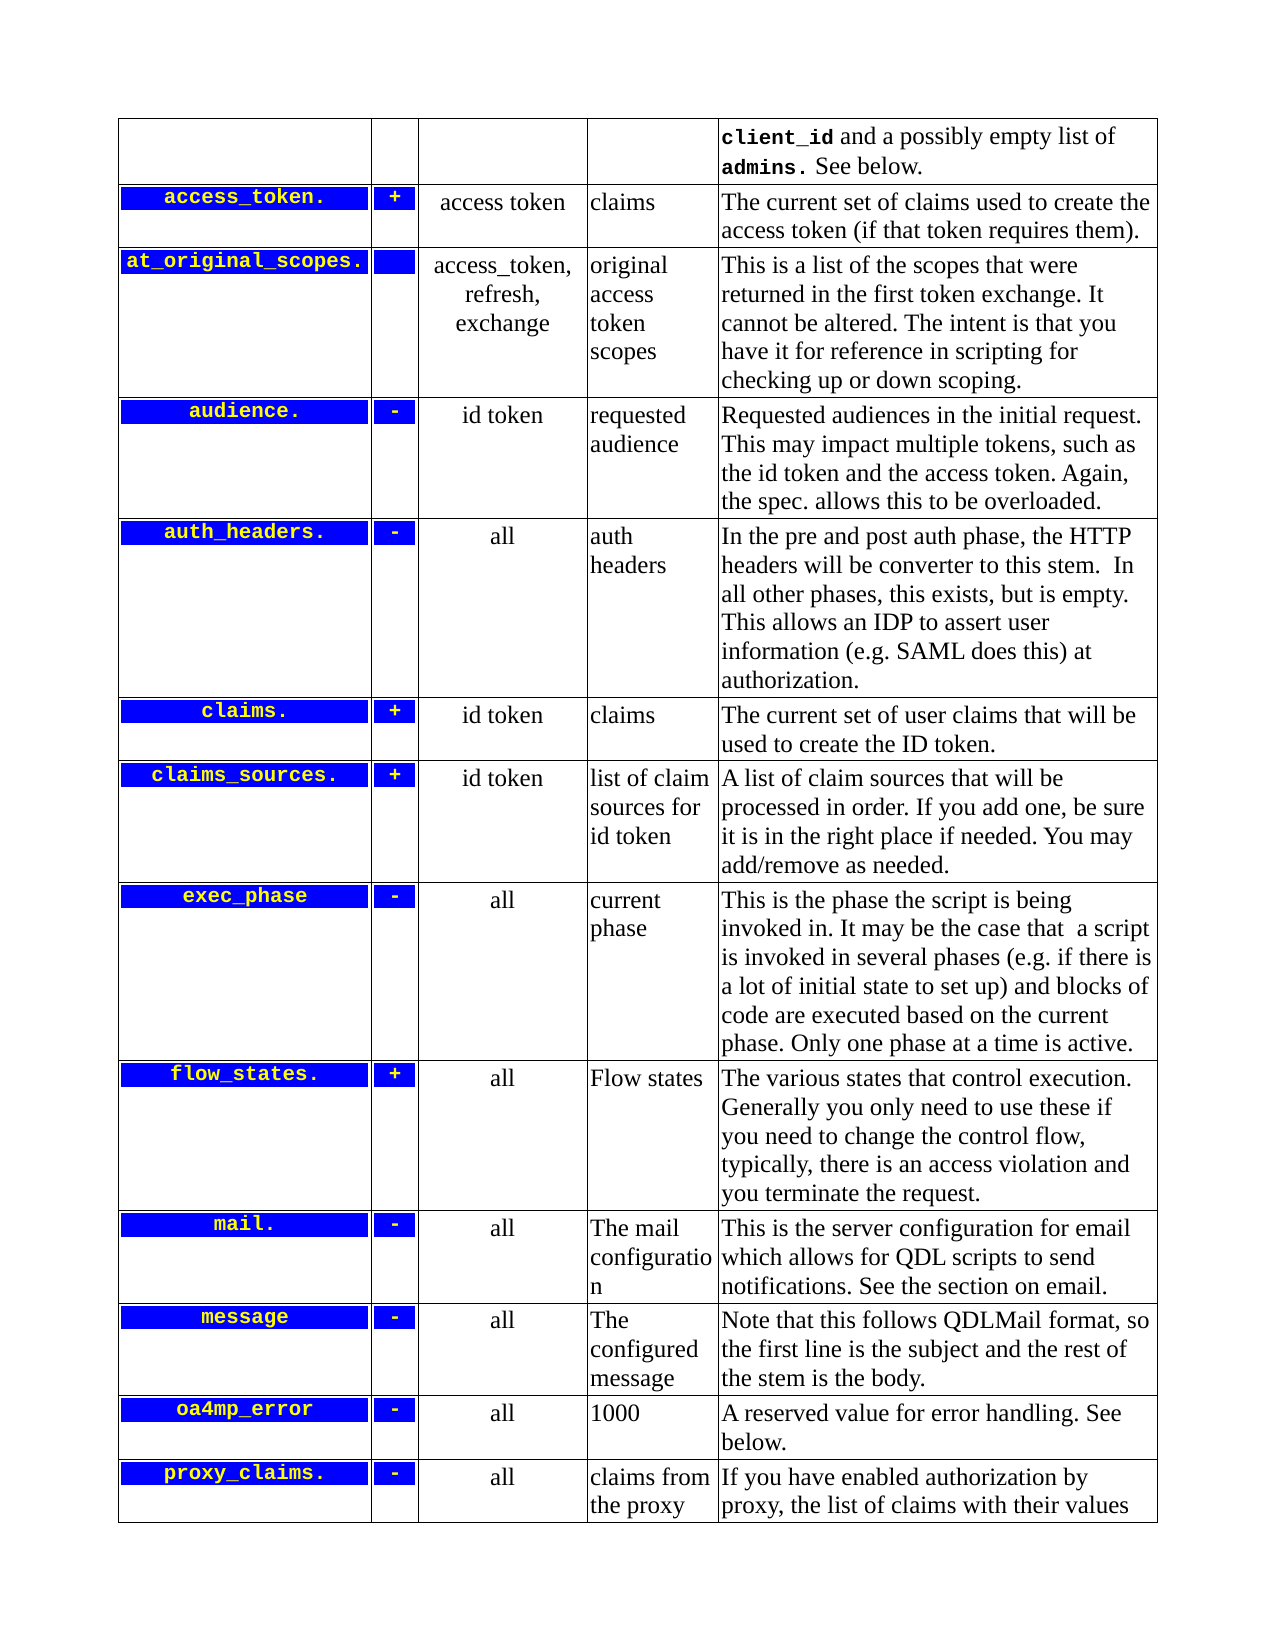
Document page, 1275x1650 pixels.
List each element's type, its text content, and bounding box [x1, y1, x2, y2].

table_cell 1000 [588, 1396, 718, 1458]
table_cell auth_headers. [119, 519, 371, 697]
table_cell requested audience [588, 398, 718, 518]
table_cell claims. [119, 698, 371, 760]
table_cell The various states that control execution. Generally you only need to use these if you need to change the control flow, typically, there is an access violation and you terminate the request. [719, 1061, 1157, 1210]
table_cell flow_states. [119, 1061, 371, 1210]
table_cell + [372, 1061, 418, 1210]
table_cell [588, 119, 718, 183]
table_cell In the pre and post auth phase, the HTTP headers will be converter to this stem. In all other phases, this exists, but is empty. This allows an IDP to assert user information (e.g. SAML does this) at authorization. [719, 519, 1157, 697]
table_cell A reserved value for error handling. See below. [719, 1396, 1157, 1458]
table_cell mail. [119, 1211, 371, 1302]
table_cell oa4mp_error [119, 1396, 371, 1458]
table_cell all [419, 1396, 587, 1458]
table_cell Flow states [588, 1061, 718, 1210]
table_cell This is the server configuration for email which allows for QDL scripts to send notifications. See the section on email. [719, 1211, 1157, 1302]
table_cell The current set of claims used to create the access token (if that token requires them). [719, 185, 1157, 247]
table_cell If you have enabled authorization by proxy, the list of claims with their values [719, 1460, 1157, 1522]
table_cell current phase [588, 883, 718, 1060]
table_cell - [372, 883, 418, 1060]
table_cell [419, 119, 587, 183]
table_cell exec_phase [119, 883, 371, 1060]
table_cell audience. [119, 398, 371, 518]
table_cell id token [419, 761, 587, 882]
table_cell auth headers [588, 519, 718, 697]
table_cell claims [588, 698, 718, 760]
table_cell claims_sources. [119, 761, 371, 882]
table_cell + [372, 185, 418, 247]
table_cell Requested audiences in the initial request. This may impact multiple tokens, such as the id token and the access token. Again, the spec. allows this to be overloaded. [719, 398, 1157, 518]
table_cell all [419, 1304, 587, 1395]
table_cell The mail configuration [588, 1211, 718, 1302]
table_cell + [372, 698, 418, 760]
table_cell all [419, 1460, 587, 1522]
table_cell The configured message [588, 1304, 718, 1395]
table_cell - [372, 519, 418, 697]
table_cell all [419, 883, 587, 1060]
table_cell A list of claim sources that will be processed in order. If you add one, be sure it is in the right place if needed. You may add/remove as needed. [719, 761, 1157, 882]
table_cell - [372, 119, 418, 183]
table_cell - [372, 398, 418, 518]
table_cell [372, 248, 418, 397]
table_cell proxy_claims. [119, 1460, 371, 1522]
table_cell access_token, refresh, exchange [419, 248, 587, 397]
table_cell + [372, 761, 418, 882]
table_cell The current set of user claims that will be used to create the ID token. [719, 698, 1157, 760]
table_cell all [419, 519, 587, 697]
table_cell - [372, 1304, 418, 1395]
table_cell - [372, 1460, 418, 1522]
table_cell client_id and a possibly empty list of admins. See below. [719, 119, 1157, 183]
table_cell This is the phase the script is being invoked in. It may be the case that a script is invoked in several phases (e.g. if there is a lot of initial state to set up) and blocks of code are executed based on the current phase. Only one phase at a time is active. [719, 883, 1157, 1060]
table_cell access_token. [119, 185, 371, 247]
table_cell claims from the proxy [588, 1460, 718, 1522]
table_cell This is a list of the scopes that were returned in the first token exchange. It cannot be altered. The intent is that you have it for reference in scripting for checking up or down scoping. [719, 248, 1157, 397]
table_cell at_original_scopes. [119, 248, 371, 397]
table_cell claims [588, 185, 718, 247]
table_cell message [119, 1304, 371, 1395]
table_cell access token [419, 185, 587, 247]
table_cell original access token scopes [588, 248, 718, 397]
table_cell id token [419, 398, 587, 518]
table_cell list of claim sources for id token [588, 761, 718, 882]
table_cell all [419, 1061, 587, 1210]
table_cell id token [419, 698, 587, 760]
table_cell Note that this follows QDLMail format, so the first line is the subject and the rest of the stem is the body. [719, 1304, 1157, 1395]
table_cell all [419, 1211, 587, 1302]
table_cell - [372, 1396, 418, 1458]
table_cell [119, 119, 371, 183]
table_cell - [372, 1211, 418, 1302]
